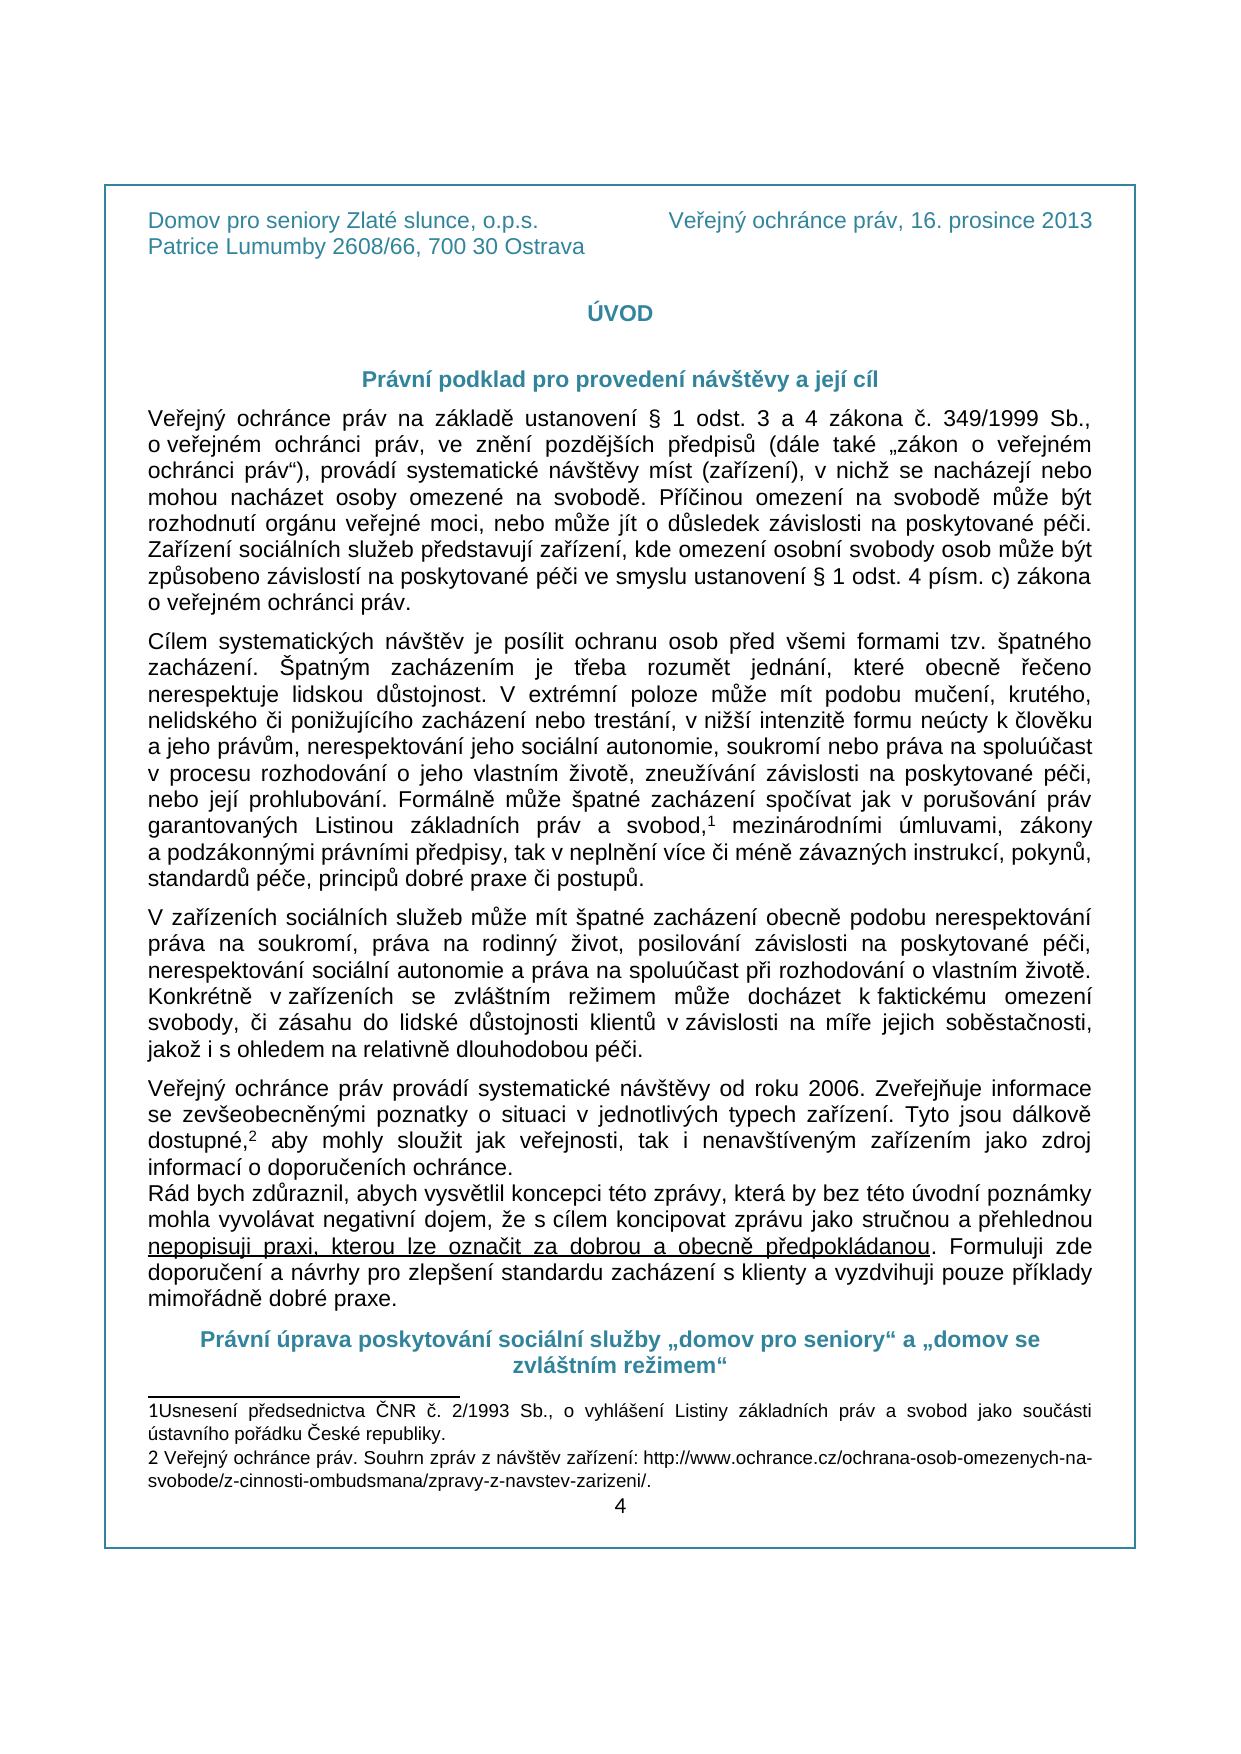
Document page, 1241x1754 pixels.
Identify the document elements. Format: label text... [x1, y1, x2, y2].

text ÚVOD [148, 300, 1092, 326]
text Veřejný ochránce práv na základě ustanovení § 1 odst. 3 a 4 zákona č. 349/1999 Sb., o veřejném ochránci práv, ve znění pozdějších předpisů (dále také „zákon o veřejném ochránci práv“), provádí systematické návštěvy míst (zařízení), v nichž se nacházejí nebo mohou nacházet osoby omezené na svobodě. Příčinou omezení na svobodě může být rozhodnutí orgánu veřejné moci, nebo může jít o důsledek závislosti na poskytované péči. Zařízení sociálních služeb představují zařízení, kde omezení osobní svobody osob může být způsobeno závislostí na poskytované péči ve smyslu ustanovení § 1 odst. 4 písm. c) zákona o veřejném ochránci práv. [148, 404, 1092, 615]
text Právní podklad pro provedení návštěvy a její cíl [148, 366, 1092, 392]
text V zařízeních sociálních služeb může mít špatné zacházení obecně podobu nerespektování práva na soukromí, práva na rodinný život, posilování závislosti na poskytované péči, nerespektování sociální autonomie a práva na spoluúčast při rozhodování o vlastním životě. Konkrétně v zařízeních se zvláštním režimem může docházet k faktickému omezení svobody, či zásahu do lidské důstojnosti klientů v závislosti na míře jejich soběstačnosti, jakož i s ohledem na relativně dlouhodobou péči. [148, 904, 1092, 1062]
text Usnesení předsednictva ČNR č. 2/1993 Sb., o vyhlášení Listiny základních práv a svobod jako součásti ústavního pořádku České republiky. [148, 1397, 1092, 1444]
text Veřejný ochránce práv provádí systematické návštěvy od roku 2006. Zveřejňuje informace se zevšeobecněnými poznatky o situaci v jednotlivých typech zařízení. Tyto jsou dálkově dostupné, aby mohly sloužit jak veřejnosti, tak i nenavštíveným zařízením jako zdroj informací o doporučeních ochránce. [148, 1074, 1092, 1180]
text Cílem systematických návštěv je posílit ochranu osob před všemi formami tzv. špatného zacházení. Špatným zacházením je třeba rozumět jednání, které obecně řečeno nerespektuje lidskou důstojnost. V extrémní poloze může mít podobu mučení, krutého, nelidského či ponižujícího zacházení nebo trestání, v nižší intenzitě formu neúcty k člověku a jeho právům, nerespektování jeho sociální autonomie, soukromí nebo práva na spoluúčast v procesu rozhodování o jeho vlastním životě, zneužívání závislosti na poskytované péči, nebo její prohlubování. Formálně může špatné zacházení spočívat jak v porušování práv garantovaných Listinou základních práv a svobod, mezinárodními úmluvami, zákony a podzákonnými právními předpisy, tak v neplnění více či méně závazných instrukcí, pokynů, standardů péče, principů dobré praxe či postupů. [148, 628, 1092, 891]
text Právní úprava poskytování sociální služby „domov pro seniory“ a „domov se zvláštním režimem“ [148, 1326, 1092, 1379]
text Veřejný ochránce práv. Souhrn zpráv z návštěv zařízení: http://www.ochrance.cz/ochrana-osob-omezenych-na-svobode/z-cinnosti-ombudsmana/zpravy-z-navstev-zarizeni/. [148, 1444, 1092, 1491]
text Rád bych zdůraznil, abych vysvětlil koncepci této zprávy, která by bez této úvodní poznámky mohla vyvolávat negativní dojem, že s cílem koncipovat zprávu jako stručnou a přehlednou nepopisuji praxi, kterou lze označit za dobrou a obecně předpokládanou. Formuluji zde doporučení a návrhy pro zlepšení standardu zacházení s klienty a vyzdvihuji pouze příklady mimořádně dobré praxe. [148, 1180, 1092, 1312]
